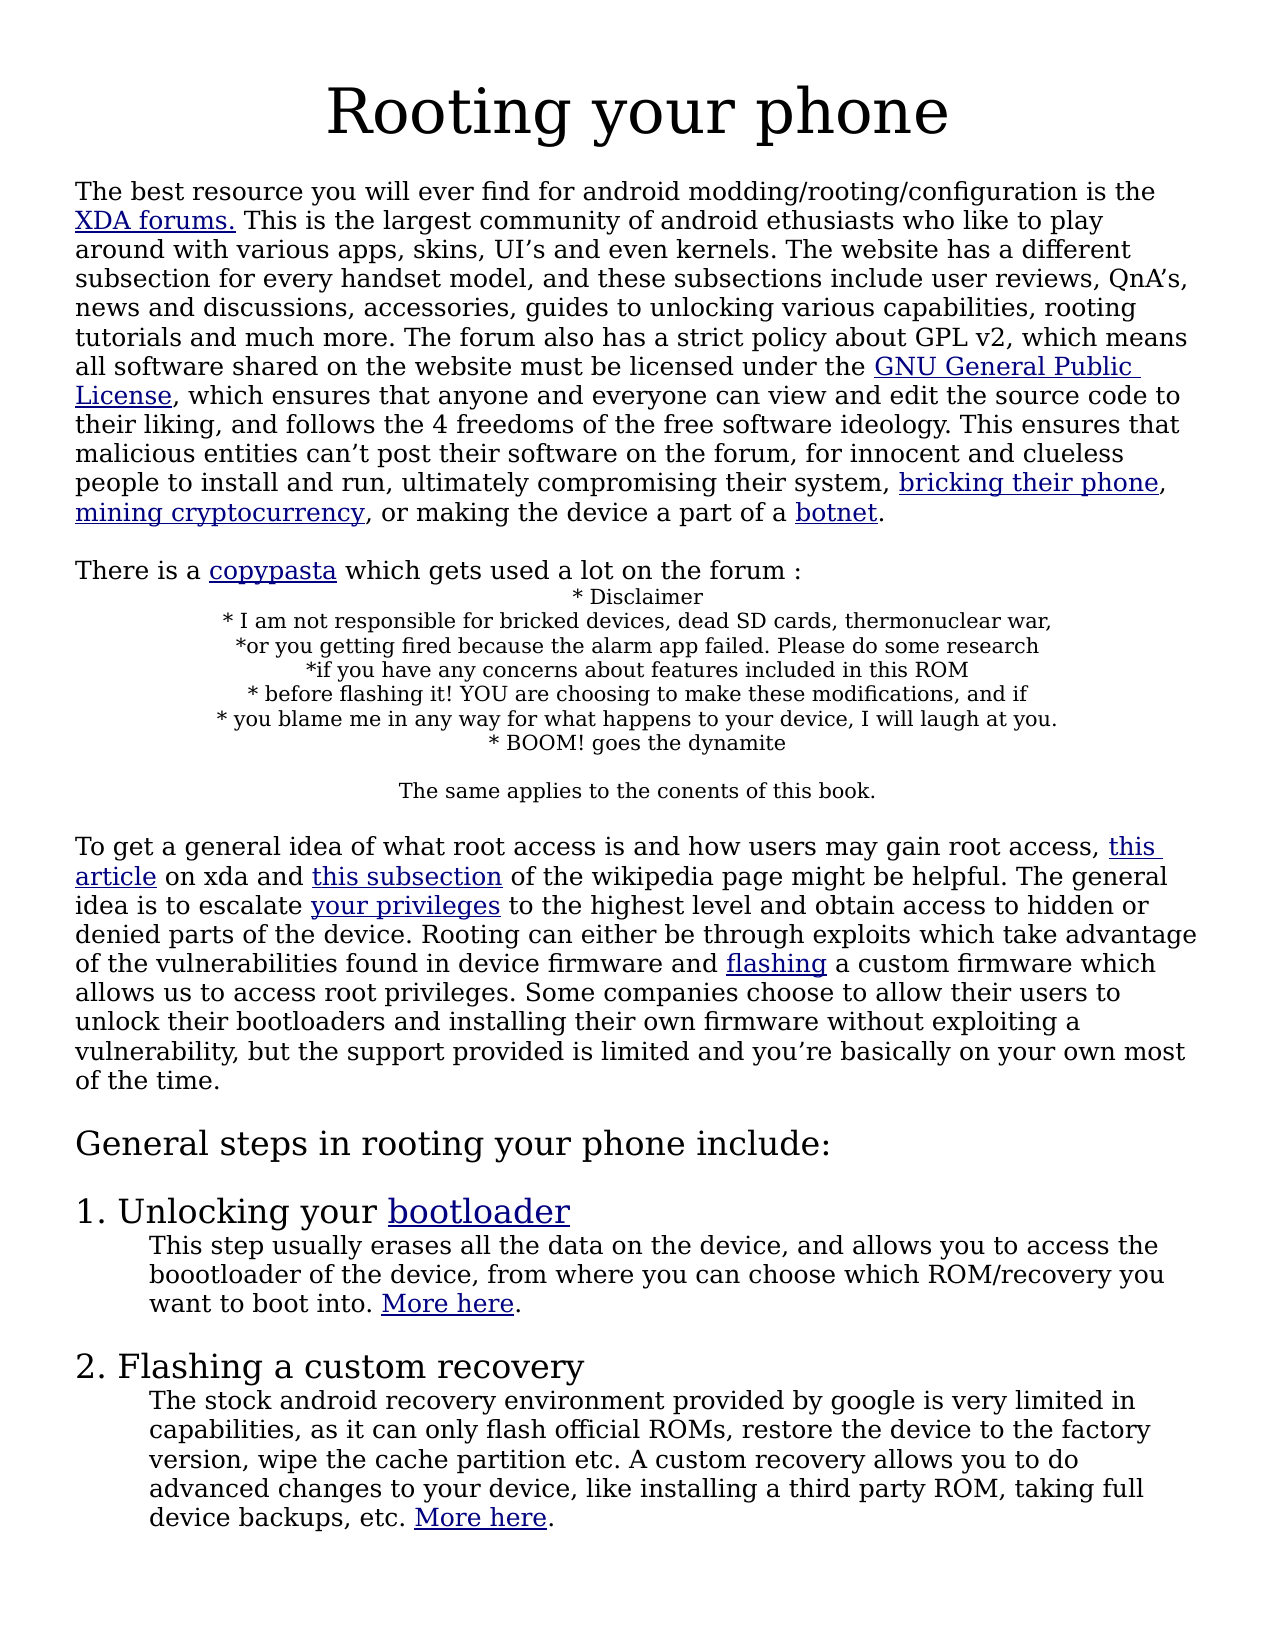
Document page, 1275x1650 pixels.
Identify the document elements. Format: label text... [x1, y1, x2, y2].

text *or you getting fired because the alarm app failed. Please do some research [75, 634, 1200, 658]
text * you blame me in any way for what happens to your device, I will laugh at you. [75, 707, 1200, 731]
text There is a copypasta which gets used a lot on the forum : [75, 556, 1200, 585]
text General steps in rooting your phone include: [75, 1124, 1200, 1163]
text Rooting your phone [75, 75, 1200, 148]
text The best resource you will ever find for android modding/rooting/configuration is the XDA forums. This is the largest community of android ethusiasts who like to play around with various apps, skins, UI’s and even kernels. The website has a different subsection for every handset model, and these subsections include user reviews, QnA’s, news and discussions, accessories, guides to unlocking various capabilities, rooting tutorials and much more. The forum also has a strict policy about GPL v2, which means all software shared on the website must be licensed under the GNU General Public License, which ensures that anyone and everyone can view and edit the source code to their liking, and follows the 4 freedoms of the free software ideology. This ensures that malicious entities can’t post their software on the forum, for innocent and clueless people to install and run, ultimately compromising their system, bricking their phone, mining cryptocurrency, or making the device a part of a botnet. [75, 177, 1200, 527]
text 1. Unlocking your bootloader [75, 1192, 1200, 1231]
text * Disclaimer [75, 585, 1200, 609]
text 2. Flashing a custom recovery [75, 1348, 1200, 1387]
text * before flashing it! YOU are choosing to make these modifications, and if [75, 682, 1200, 707]
text This step usually erases all the data on the device, and allows you to access the boootloader of the device, from where you can choose which ROM/recovery you want to boot into. More here. [149, 1231, 1200, 1318]
text To get a general idea of what root access is and how users may gain root access, this article on xda and this subsection of the wikipedia page might be helpful. The general idea is to escalate your privileges to the highest level and obtain access to hidden or denied parts of the device. Rooting can either be through exploits which take advantage of the vulnerabilities found in device firmware and flashing a custom firmware which allows us to access root privileges. Some companies choose to allow their users to unlock their bootloaders and installing their own firmware without exploiting a vulnerability, but the support provided is limited and you’re basically on your own most of the time. [75, 832, 1200, 1095]
text *if you have any concerns about features included in this ROM [75, 658, 1200, 682]
text The stock android recovery environment provided by google is very limited in capabilities, as it can only flash official ROMs, restore the device to the factory version, wipe the cache partition etc. A custom recovery allows you to do advanced changes to your device, like installing a third party ROM, taking full device backups, etc. More here. [149, 1387, 1200, 1532]
text * BOOM! goes the dynamite [75, 731, 1200, 755]
text * I am not responsible for bricked devices, dead SD cards, thermonuclear war, [75, 609, 1200, 634]
text The same applies to the conents of this book. [75, 779, 1200, 804]
